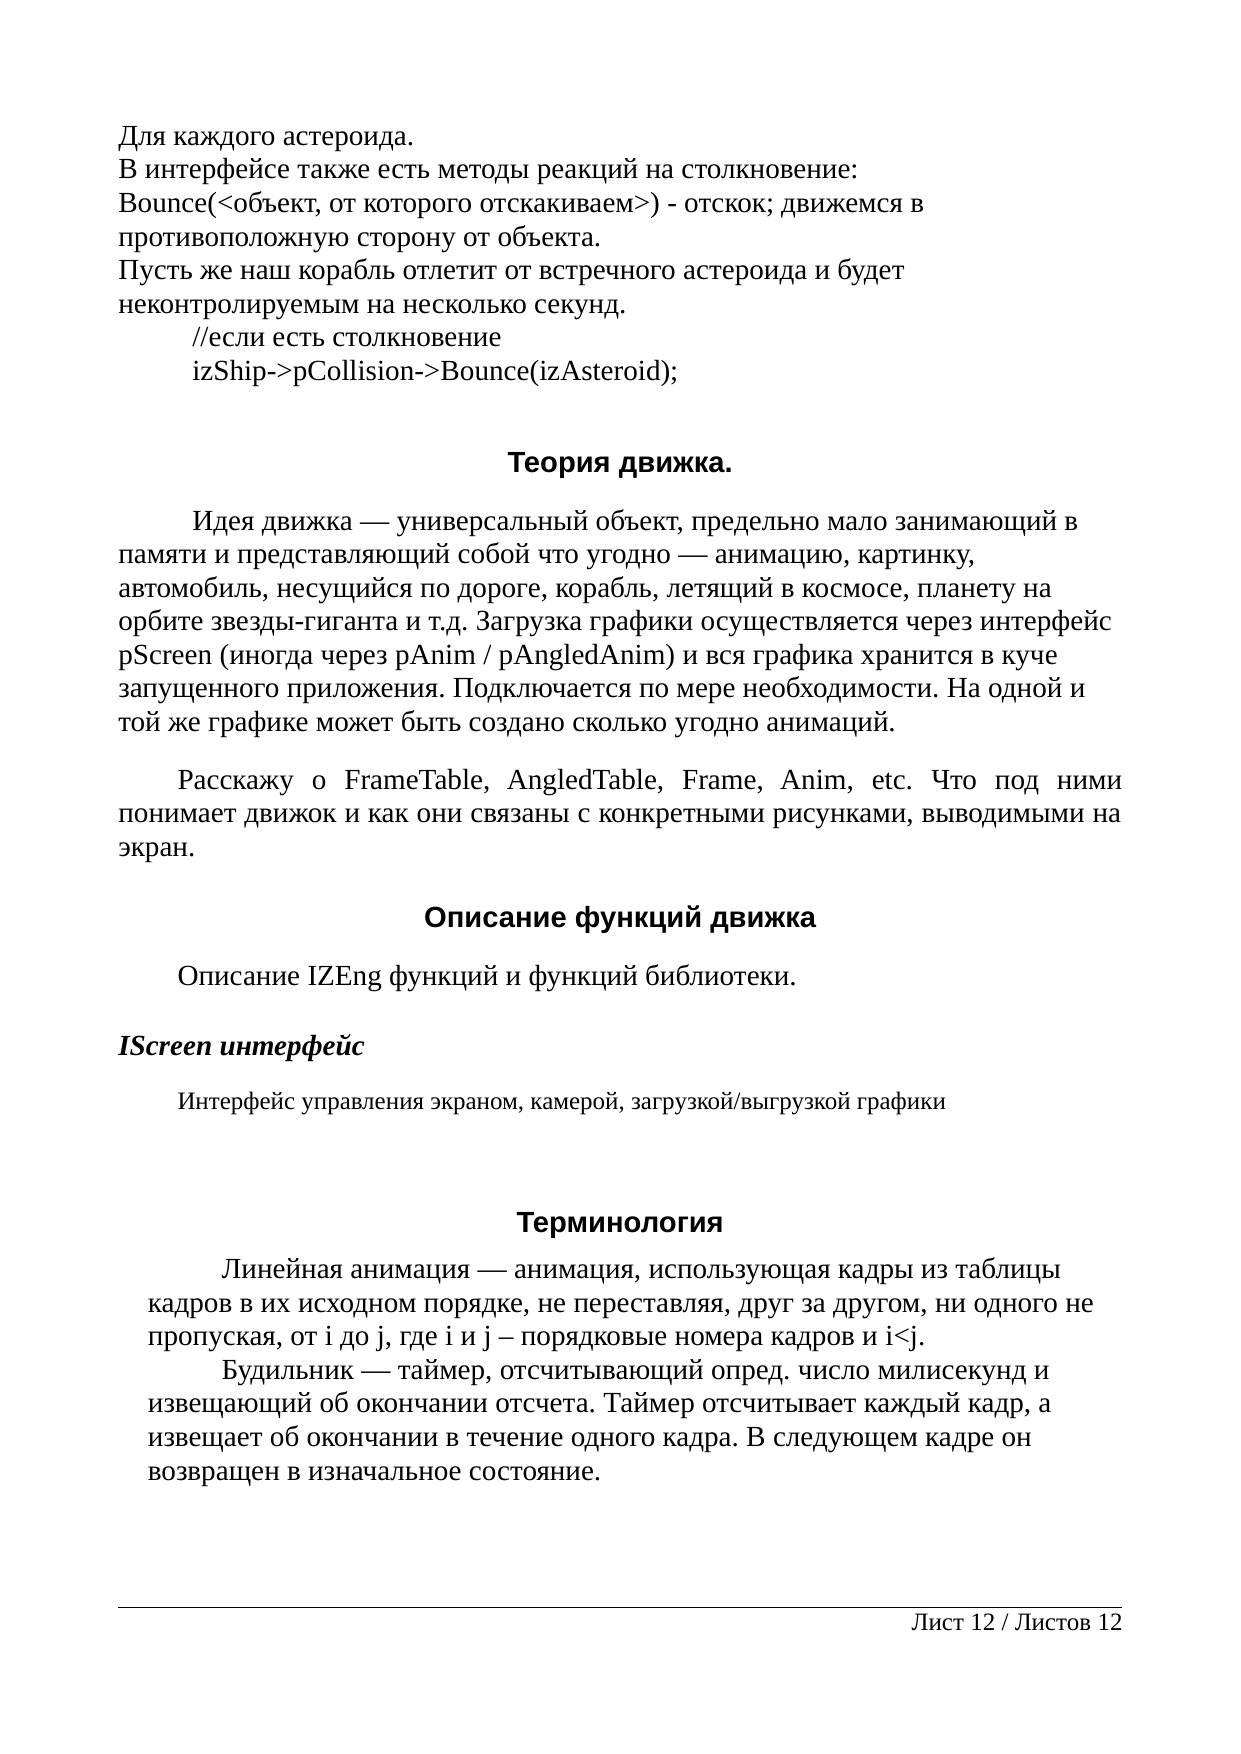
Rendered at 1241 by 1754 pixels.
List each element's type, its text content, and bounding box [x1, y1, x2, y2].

text izShip->pCollision->Bounce(izAsteroid); [118, 353, 1122, 386]
text Расскажу о FrameTable, AngledTable, Frame, Anim, etc. Что под ними понимает движок и как они связаны с конкретными рисунками, выводимыми на экран. [118, 762, 1122, 862]
text Для каждого астероида. [118, 118, 1122, 152]
text В интерфейсе также есть методы реакций на столкновение: [118, 152, 1122, 185]
text Пусть же наш корабль отлетит от встречного астероида и будет неконтролируемым на несколько секунд. [118, 252, 1122, 319]
text Bounce(<объект, от которого отскакиваем>) - отскок; движемся в противоположную сторону от объекта. [118, 185, 1122, 252]
text Идея движка — универсальный объект, предельно мало занимающий в памяти и представляющий собой что угодно — анимацию, картинку, автомобиль, несущийся по дороге, корабль, летящий в космосе, планету на орбите звезды-гиганта и т.д. Загрузка графики осуществляется через интерфейс pScreen (иногда через pAnim / pAngledAnim) и вся графика хранится в куче запущенного приложения. Подключается по мере необходимости. На одной и той же графике может быть создано сколько угодно анимаций. [118, 503, 1122, 738]
subtitle Теория движка. [118, 445, 1122, 478]
text Линейная анимация — анимация, использующая кадры из таблицы кадров в их исходном порядке, не переставляя, друг за другом, ни одного не пропуская, от i до j, где i и j – порядковые номера кадров и i<j. [118, 1251, 1122, 1352]
text Описание IZEng функций и функций библиотеки. [118, 958, 1122, 991]
text Интерфейс управления экраном, камерой, загрузкой/выгрузкой графики [118, 1086, 1122, 1115]
text //если есть столкновение [118, 319, 1122, 353]
subtitle Терминология [118, 1205, 1122, 1239]
subtitle Описание функций движка [118, 900, 1122, 933]
text Будильник — таймер, отсчитывающий опред. число милисекунд и извещающий об окончании отсчета. Таймер отсчитывает каждый кадр, а извещает об окончании в течение одного кадра. В следующем кадре он возвращен в изначальное состояние. [118, 1352, 1122, 1486]
subtitle IScreen интерфейс [118, 1028, 1122, 1062]
